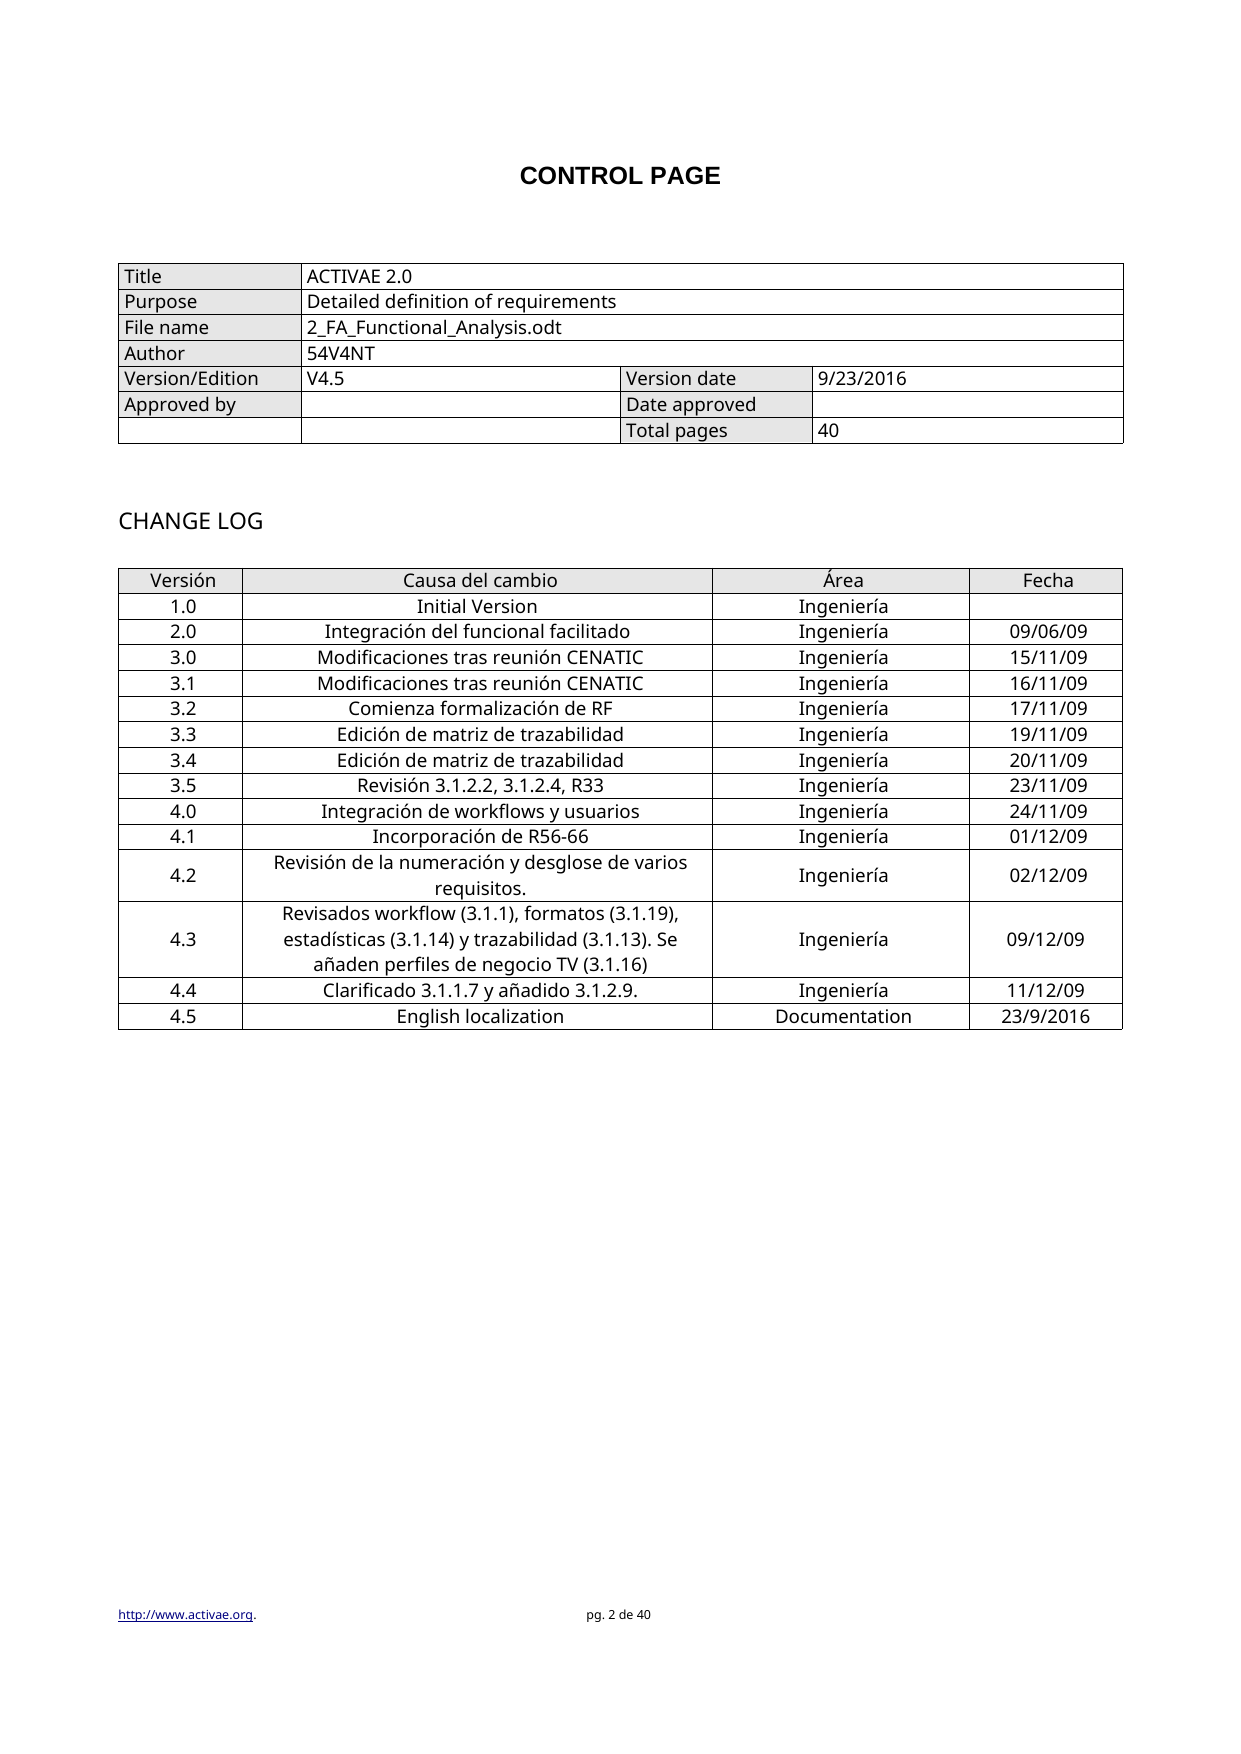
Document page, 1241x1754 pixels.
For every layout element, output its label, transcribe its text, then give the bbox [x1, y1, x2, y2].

table_cell 3.2 [119, 697, 242, 721]
table_cell Ingeniería [713, 978, 969, 1003]
table_cell 20/11/09 [970, 748, 1122, 772]
table_cell Ingeniería [713, 645, 969, 670]
table_cell Version/Edition [119, 367, 301, 391]
table_cell 4.5 [119, 1004, 242, 1028]
table_cell Modificaciones tras reunión CENATIC [243, 645, 712, 670]
table_cell 4.1 [119, 825, 242, 849]
table_cell [970, 594, 1122, 619]
table_cell Ingeniería [713, 620, 969, 644]
table_header Causa del cambio [243, 569, 712, 593]
table_cell 09/06/09 [970, 620, 1122, 644]
table_cell 1.0 [119, 594, 242, 619]
table_cell English localization [243, 1004, 712, 1028]
table_cell [302, 418, 620, 442]
table_cell Ingeniería [713, 850, 969, 901]
table_cell Comienza formalización de RF [243, 697, 712, 721]
table_cell 4.3 [119, 902, 242, 977]
table_cell Modificaciones tras reunión CENATIC [243, 671, 712, 696]
table_header ACTIVAE 2.0 [302, 264, 1123, 289]
table_cell Revisados workflow (3.1.1), formatos (3.1.19), estadísticas (3.1.14) y trazabilidad (3.1.13). Se añaden perfiles de negocio TV (3.1.16) [243, 902, 712, 977]
table_cell Edición de matriz de trazabilidad [243, 722, 712, 747]
table_cell 3.3 [119, 722, 242, 747]
table_cell 15/11/09 [970, 645, 1122, 670]
table_cell Edición de matriz de trazabilidad [243, 748, 712, 772]
table_cell File name [119, 315, 301, 340]
table_cell Clarificado 3.1.1.7 y añadido 3.1.2.9. [243, 978, 712, 1003]
table_header Área [713, 569, 969, 593]
table_cell Ingeniería [713, 697, 969, 721]
table_cell 16/11/09 [970, 671, 1122, 696]
table_cell 9/23/2016 [813, 367, 1123, 391]
table_cell Ingeniería [713, 748, 969, 772]
text CONTROL PAGE [118, 162, 1122, 190]
table_cell Ingeniería [713, 799, 969, 824]
table_cell 4.2 [119, 850, 242, 901]
table_cell Ingeniería [713, 594, 969, 619]
table_cell 02/12/09 [970, 850, 1122, 901]
table_cell Detailed definition of requirements [302, 290, 1123, 314]
table_cell 01/12/09 [970, 825, 1122, 849]
table_cell Revisión de la numeración y desglose de varios requisitos. [243, 850, 712, 901]
table_cell Initial Version [243, 594, 712, 619]
table_cell 36 [813, 418, 1123, 442]
table_cell Ingeniería [713, 902, 969, 977]
table_cell 3.5 [119, 774, 242, 798]
table_cell Author [119, 341, 301, 366]
table_cell 4.0 [119, 799, 242, 824]
table_header Title [119, 264, 301, 289]
table_cell Documentation [713, 1004, 969, 1028]
table_cell Version date [621, 367, 812, 391]
table_cell [302, 392, 620, 417]
table_cell 2.0 [119, 620, 242, 644]
text CHANGE LOG [118, 505, 1122, 536]
table_cell Incorporación de R56-66 [243, 825, 712, 849]
table_cell Approved by [119, 392, 301, 417]
table_cell [813, 392, 1123, 417]
table_cell 3.4 [119, 748, 242, 772]
table_cell Date approved [621, 392, 812, 417]
table_cell 11/12/09 [970, 978, 1122, 1003]
table_cell 4.4 [119, 978, 242, 1003]
table_cell V4.5 [302, 367, 620, 391]
table_cell Ingeniería [713, 671, 969, 696]
table_cell 23/9/2016 [970, 1004, 1122, 1028]
table_cell Purpose [119, 290, 301, 314]
table_cell Ingeniería [713, 825, 969, 849]
table_cell [119, 418, 301, 442]
table_cell 19/11/09 [970, 722, 1122, 747]
table_cell Ingeniería [713, 774, 969, 798]
table_header Fecha [970, 569, 1122, 593]
table_cell Integración de workflows y usuarios [243, 799, 712, 824]
table_cell 3.0 [119, 645, 242, 670]
table_cell 23/11/09 [970, 774, 1122, 798]
table_cell Revisión 3.1.2.2, 3.1.2.4, R33 [243, 774, 712, 798]
table_cell Ingeniería [713, 722, 969, 747]
table_cell 09/12/09 [970, 902, 1122, 977]
table_cell 2_FA_Functional_Analysis.odt [302, 315, 1123, 340]
table_cell 54V4NT [302, 341, 1123, 366]
table_header Versión [119, 569, 242, 593]
table_cell 3.1 [119, 671, 242, 696]
table_cell Integración del funcional facilitado [243, 620, 712, 644]
table_cell 24/11/09 [970, 799, 1122, 824]
table_cell 17/11/09 [970, 697, 1122, 721]
table_cell Total pages [621, 418, 812, 442]
